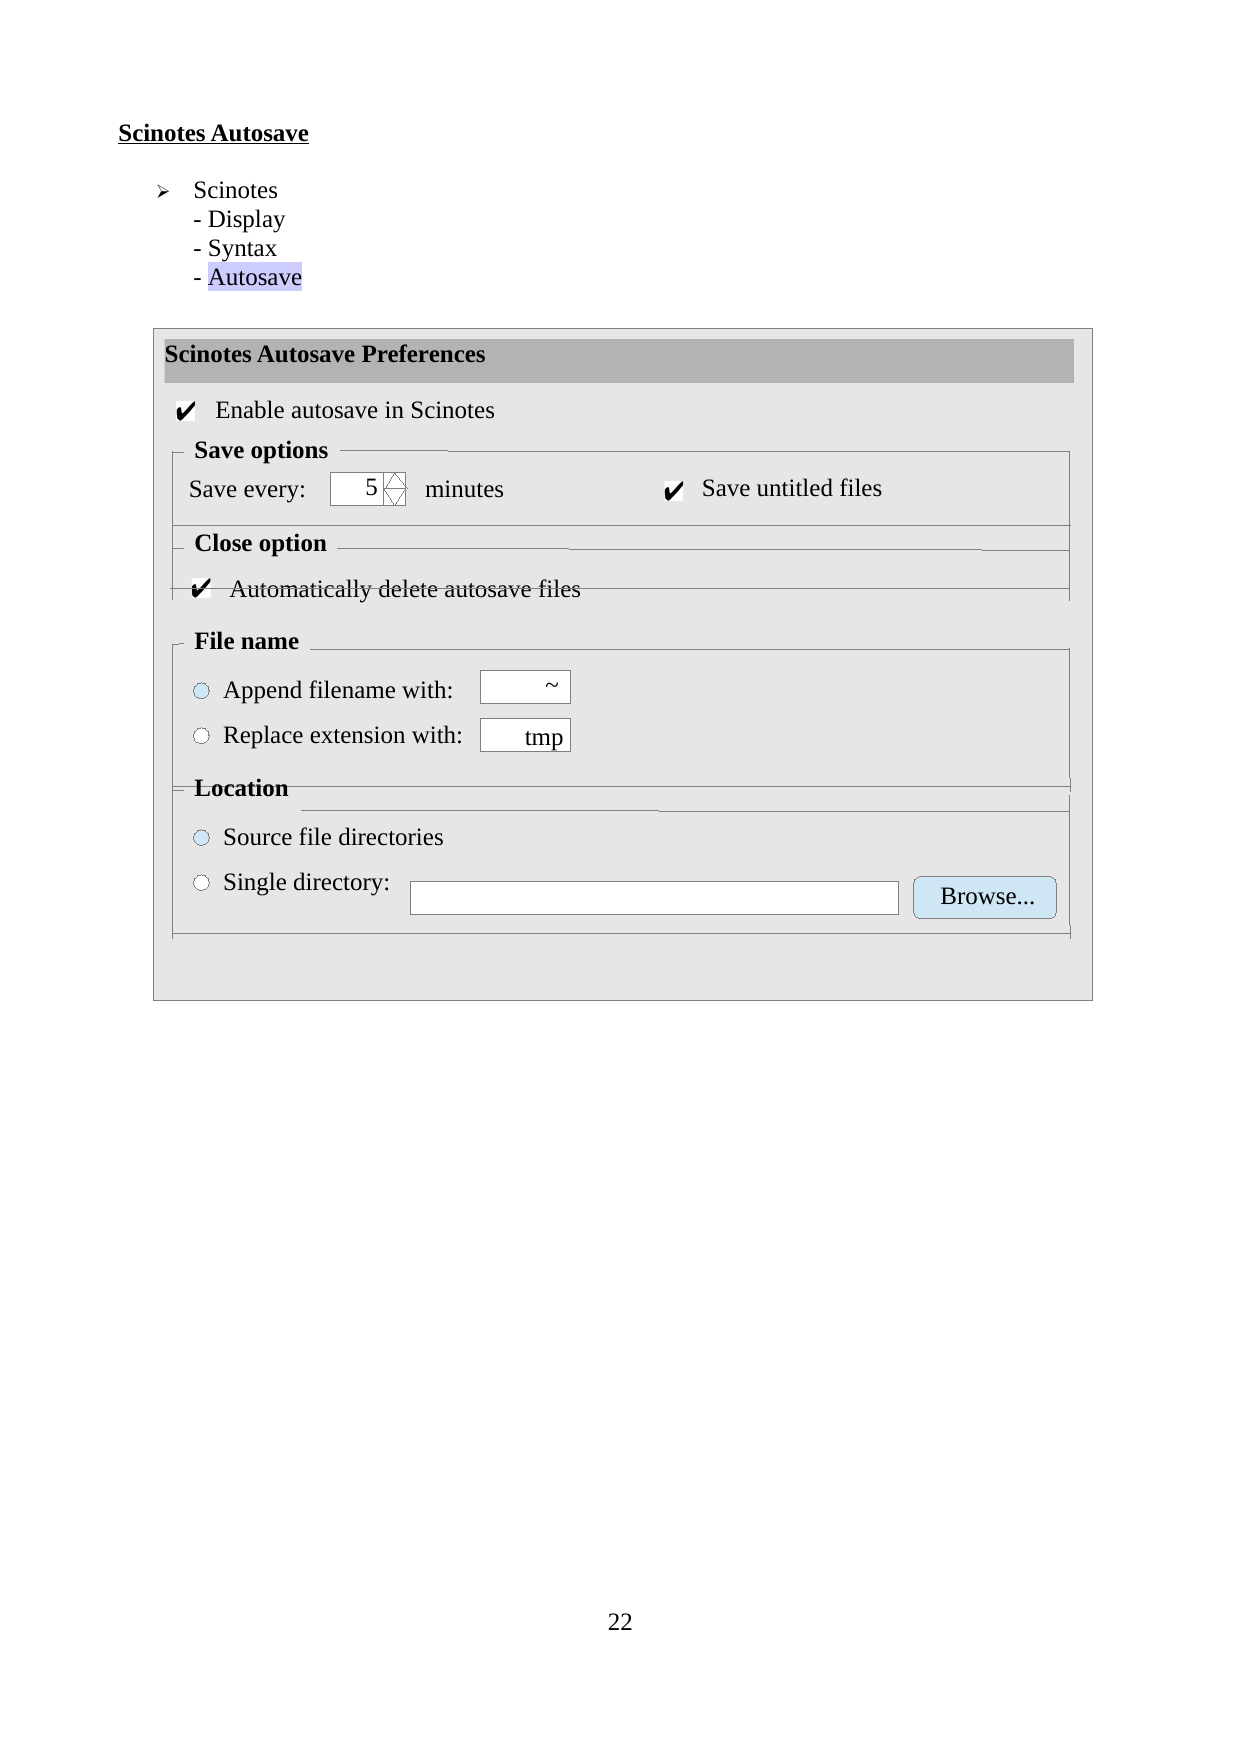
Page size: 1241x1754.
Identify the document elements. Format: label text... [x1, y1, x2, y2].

picture [664, 481, 684, 501]
list - Autosave [156, 262, 1122, 291]
picture [176, 401, 195, 421]
picture [191, 578, 211, 588]
text Scinotes Autosave [118, 118, 1122, 147]
list Scinotes [156, 176, 1122, 204]
picture [191, 589, 211, 598]
list - Syntax [156, 233, 1122, 262]
list - Display [156, 204, 1122, 233]
